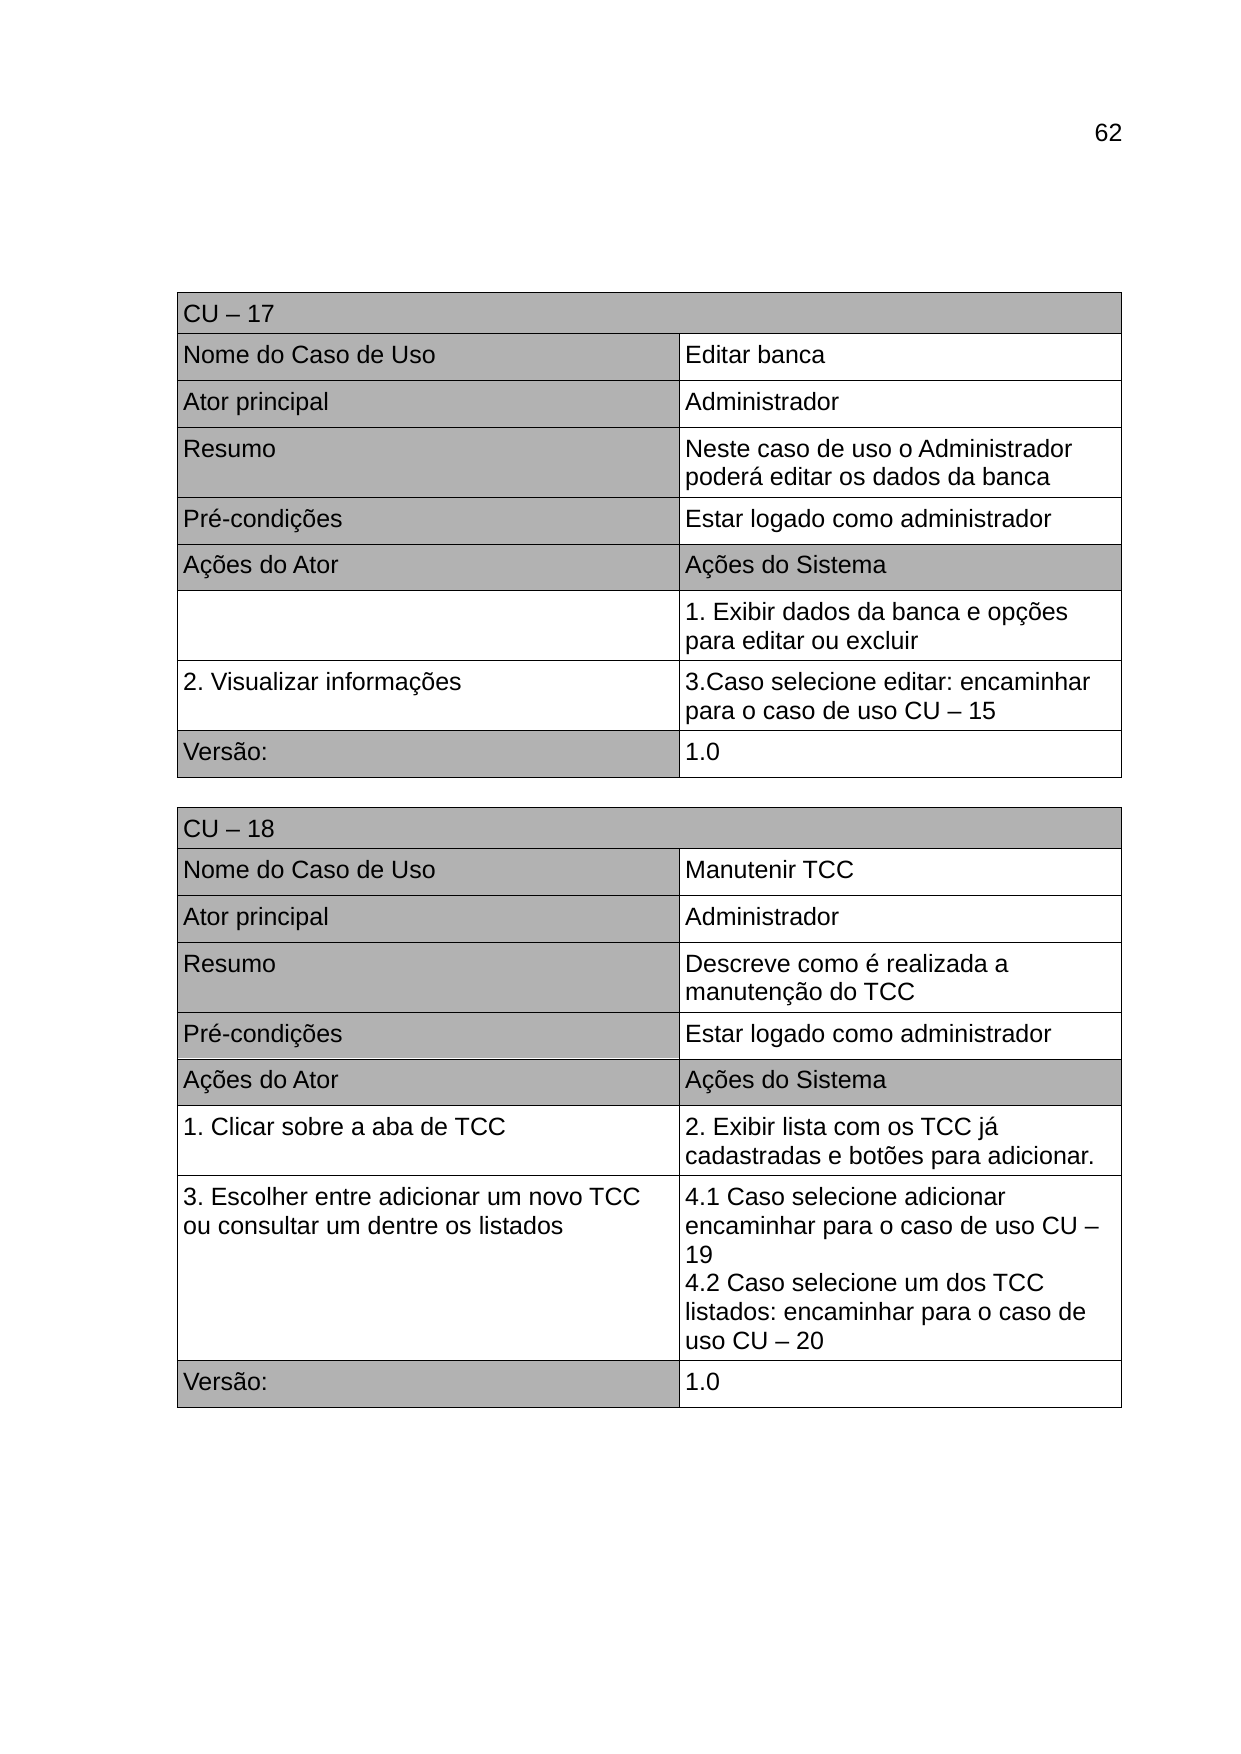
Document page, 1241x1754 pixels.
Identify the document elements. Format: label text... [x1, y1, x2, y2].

table_cell Editar banca [680, 334, 1121, 380]
table_cell Descreve como é realizada a manutenção do TCC [680, 943, 1121, 1012]
table_cell 1.0 [680, 731, 1121, 777]
table_cell Ações do Ator [178, 545, 679, 590]
table_cell Versão: [178, 1361, 679, 1407]
table_cell Pré-condições [178, 1013, 679, 1058]
table_cell Estar logado como administrador [680, 498, 1121, 544]
table_cell Resumo [178, 943, 679, 1012]
table_cell Ações do Ator [178, 1060, 679, 1105]
table_cell 2. Exibir lista com os TCC já cadastradas e botões para adicionar. [680, 1106, 1121, 1175]
table_cell 2. Visualizar informações [178, 661, 679, 730]
table_cell Ações do Sistema [680, 545, 1121, 590]
table_cell [178, 591, 679, 660]
table_cell 1.0 [680, 1361, 1121, 1407]
table_cell Administrador [680, 381, 1121, 427]
table_cell Neste caso de uso o Administrador poderá editar os dados da banca [680, 428, 1121, 497]
table_cell Ator principal [178, 896, 679, 942]
table_cell 1. Exibir dados da banca e opções para editar ou excluir [680, 591, 1121, 660]
table_cell 3. Escolher entre adicionar um novo TCC ou consultar um dentre os listados [178, 1176, 679, 1360]
table_cell Versão: [178, 731, 679, 777]
table_cell Administrador [680, 896, 1121, 942]
table_cell Manutenir TCC [680, 849, 1121, 895]
table_cell 4.1 Caso selecione adicionar encaminhar para o caso de uso CU – 19 4.2 Caso selecione um dos TCC listados: encaminhar para o caso de uso CU – 20 [680, 1176, 1121, 1360]
table_header CU – 18 [178, 808, 1121, 848]
table_cell Pré-condições [178, 498, 679, 544]
table_header CU – 17 [178, 293, 1121, 333]
table_cell Estar logado como administrador [680, 1013, 1121, 1058]
table_cell Nome do Caso de Uso [178, 334, 679, 380]
table_cell Resumo [178, 428, 679, 497]
table_cell Ator principal [178, 381, 679, 427]
table_cell Nome do Caso de Uso [178, 849, 679, 895]
table_cell 1. Clicar sobre a aba de TCC [178, 1106, 679, 1175]
table_cell Ações do Sistema [680, 1060, 1121, 1105]
table_cell 3.Caso selecione editar: encaminhar para o caso de uso CU – 15 [680, 661, 1121, 730]
